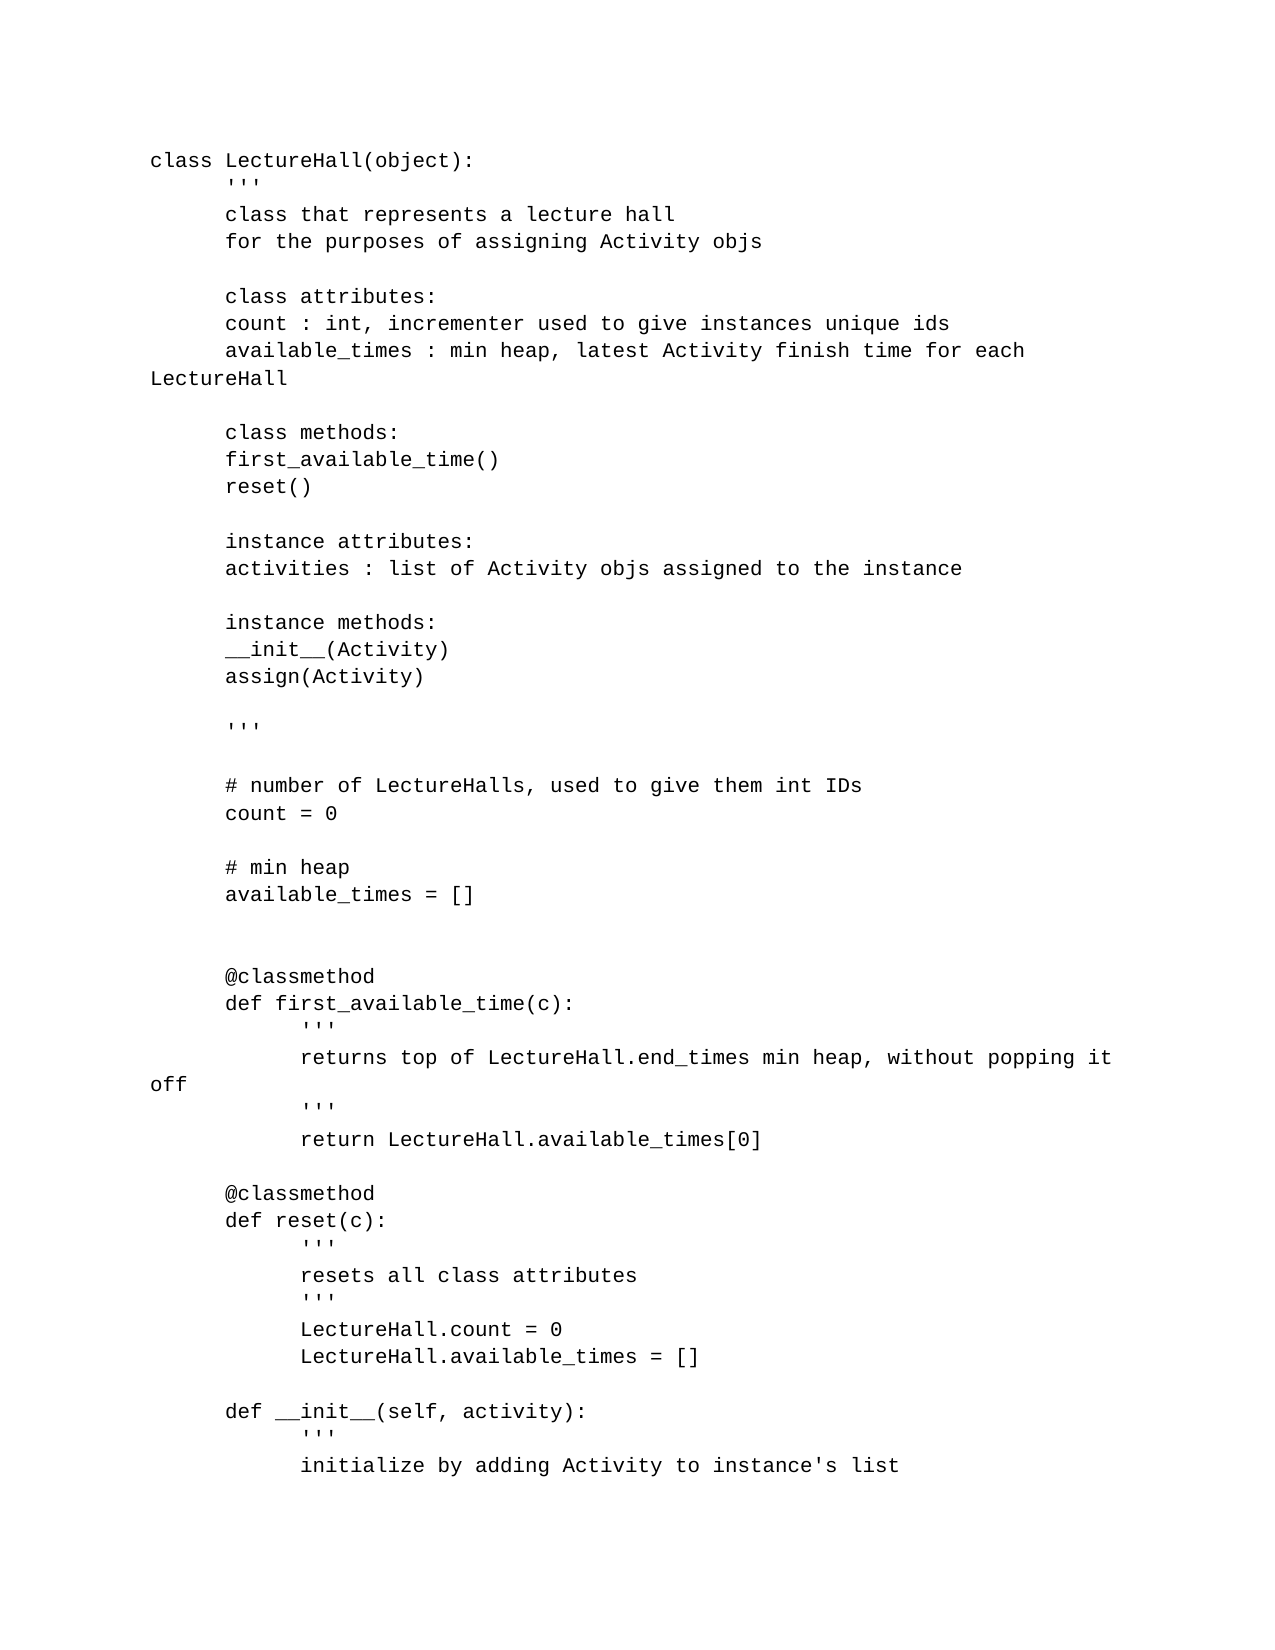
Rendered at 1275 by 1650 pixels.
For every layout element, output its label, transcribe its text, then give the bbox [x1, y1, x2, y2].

text def first_available_time(c): [150, 993, 1125, 1016]
text class methods: [150, 422, 1125, 446]
text activities : list of Activity objs assigned to the instance [150, 558, 1125, 581]
text class that represents a lecture hall [150, 204, 1125, 228]
text def reset(c): [150, 1210, 1125, 1234]
text instance methods: [150, 612, 1125, 636]
text returns top of LectureHall.end_times min heap, without popping it off [150, 1047, 1125, 1098]
text @classmethod [150, 1183, 1125, 1207]
text @classmethod [150, 966, 1125, 989]
text available_times : min heap, latest Activity finish time for each LectureHall [150, 340, 1125, 391]
text resets all class attributes [150, 1265, 1125, 1288]
text initialize by adding Activity to instance's list [150, 1455, 1125, 1479]
text instance attributes: [150, 531, 1125, 554]
text for the purposes of assigning Activity objs [150, 232, 1125, 255]
text class LectureHall(object): [150, 150, 1125, 174]
text def __init__(self, activity): [150, 1401, 1125, 1424]
text available_times = [] [150, 884, 1125, 908]
text count : int, incrementer used to give instances unique ids [150, 313, 1125, 337]
text __init__(Activity) [150, 639, 1125, 663]
text ''' [150, 1237, 1125, 1261]
text count = 0 [150, 802, 1125, 826]
text LectureHall.available_times = [] [150, 1346, 1125, 1370]
text ''' [150, 1292, 1125, 1316]
text return LectureHall.available_times[0] [150, 1129, 1125, 1152]
text reset() [150, 476, 1125, 500]
text ''' [150, 1428, 1125, 1451]
text LectureHall.count = 0 [150, 1319, 1125, 1343]
text ''' [150, 177, 1125, 201]
text # number of LectureHalls, used to give them int IDs [150, 775, 1125, 799]
text first_available_time() [150, 449, 1125, 473]
text # min heap [150, 857, 1125, 881]
text ''' [150, 1102, 1125, 1125]
text class attributes: [150, 286, 1125, 309]
text ''' [150, 1020, 1125, 1044]
text assign(Activity) [150, 667, 1125, 690]
text ''' [150, 721, 1125, 744]
